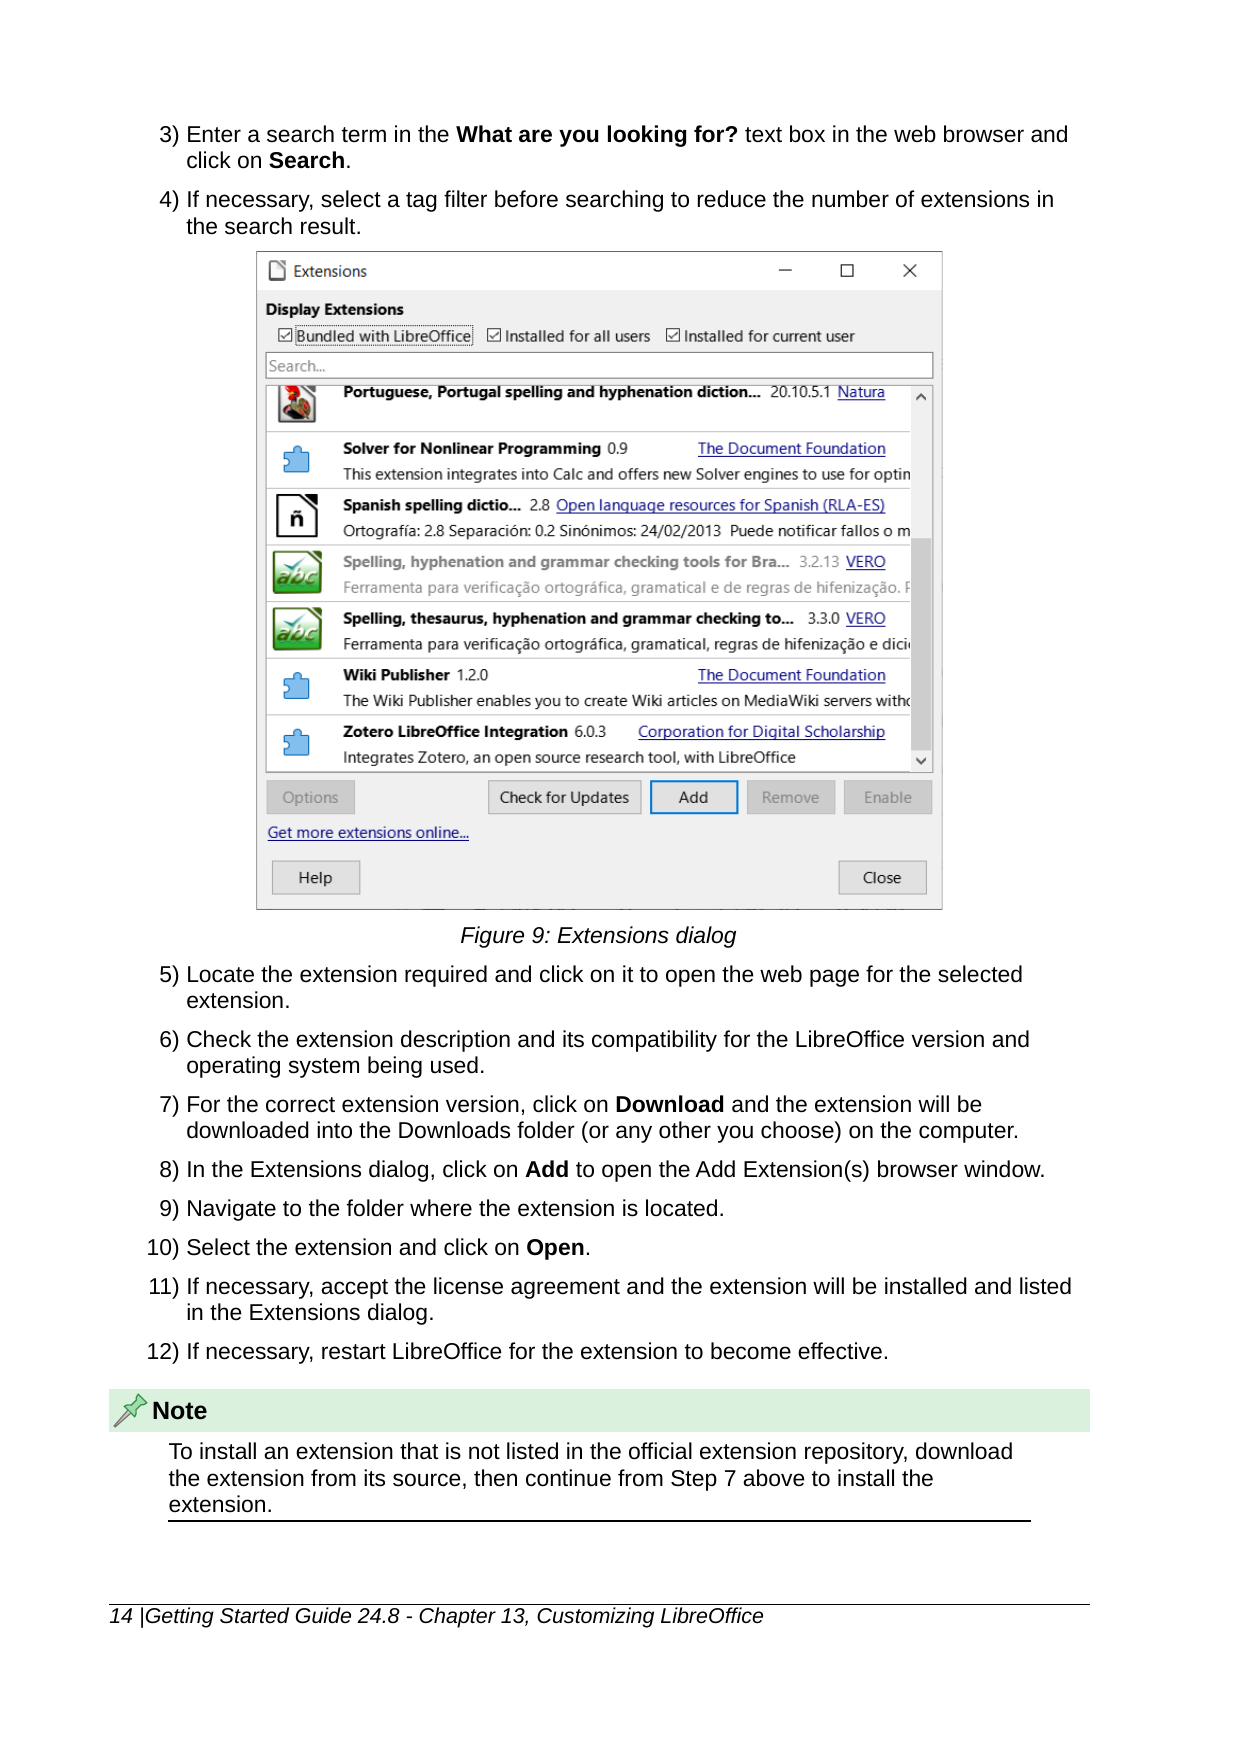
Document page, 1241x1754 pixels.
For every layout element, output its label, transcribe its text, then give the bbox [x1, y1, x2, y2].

text To install an extension that is not listed in the official extension repository, download the extension from its source, then continue from Step 7 above to install the extension. [168, 1438, 1031, 1520]
text Figure 9: Extensions dialog [256, 922, 943, 948]
list If necessary, accept the license agreement and the extension will be installed and listed in the Extensions dialog. [186, 1273, 1090, 1325]
subtitle Note [109, 1389, 1090, 1432]
list Locate the extension required and click on it to open the web page for the selected extension. [186, 961, 1090, 1013]
list In the Extensions dialog, click on Add to open the Add Extension(s) browser window. [186, 1156, 1090, 1182]
list Select the extension and click on Open. [186, 1234, 1090, 1260]
list If necessary, select a tag filter before searching to reduce the number of extensions in the search result. [186, 186, 1090, 239]
list Navigate to the folder where the extension is located. [186, 1195, 1090, 1221]
list Enter a search term in the What are you looking for? text box in the web browser and click on Search. [186, 121, 1090, 174]
list Check the extension description and its compatibility for the LibreOffice version and operating system being used. [186, 1026, 1090, 1078]
list If necessary, restart LibreOffice for the extension to become effective. [186, 1338, 1090, 1364]
picture [256, 251, 943, 910]
list For the correct extension version, click on Download and the extension will be downloaded into the Downloads folder (or any other you choose) on the computer. [186, 1091, 1090, 1144]
